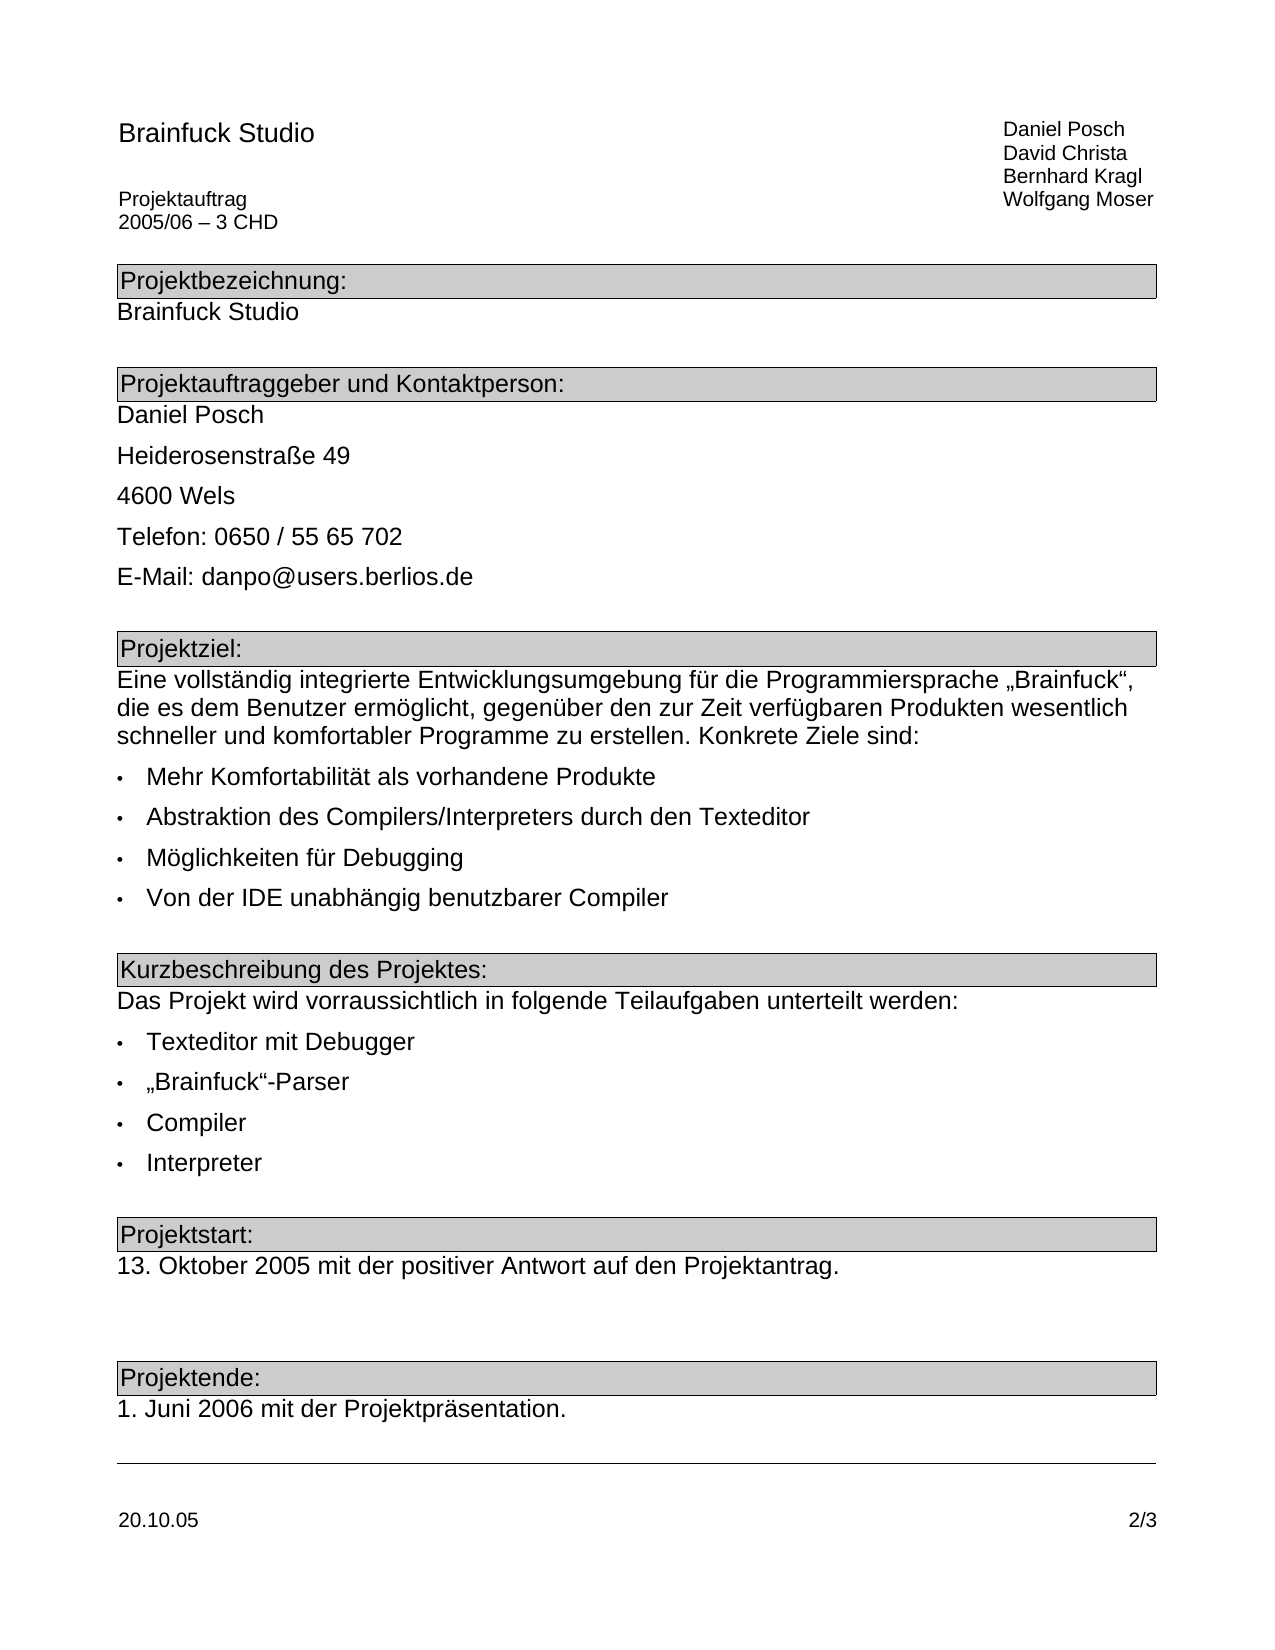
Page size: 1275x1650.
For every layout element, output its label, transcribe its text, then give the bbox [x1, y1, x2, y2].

table_cell Das Projekt wird vorraussichtlich in folgende Teilaufgaben unterteilt werden: Texteditor mit Debugger „Brainfuck“-Parser Compiler Interpreter [117, 987, 1156, 1217]
table_cell Projektende: [118, 1362, 1156, 1395]
table_cell Projektstart: [118, 1218, 1156, 1251]
table_cell Projektziel: [118, 632, 1156, 666]
table_cell 13. Oktober 2005 mit der positiver Antwort auf den Projektantrag. [117, 1252, 1156, 1361]
table_cell 1. Juni 2006 mit der Projektpräsentation. [117, 1396, 1156, 1463]
table_cell Projektauftraggeber und Kontaktperson: [118, 368, 1156, 401]
table_cell Eine vollständig integrierte Entwicklungsumgebung für die Programmiersprache „Brainfuck“, die es dem Benutzer ermöglicht, gegenüber den zur Zeit verfügbaren Produkten wesentlich schneller und komfortabler Programme zu erstellen. Konkrete Ziele sind: Mehr Komfortabilität als vorhandene Produkte Abstraktion des Compilers/Interpreters durch den Texteditor Möglichkeiten für Debugging Von der IDE unabhängig benutzbarer Compiler [117, 667, 1156, 952]
table_cell Kurzbeschreibung des Projektes: [118, 954, 1156, 986]
table_cell Brainfuck Studio [117, 299, 1156, 367]
table_header Projektbezeichnung: [118, 265, 1156, 298]
table_cell Daniel Posch Heiderosenstraße 49 4600 Wels Telefon: 0650 / 55 65 702 E-Mail: danpo@users.berlios.de [117, 402, 1156, 631]
